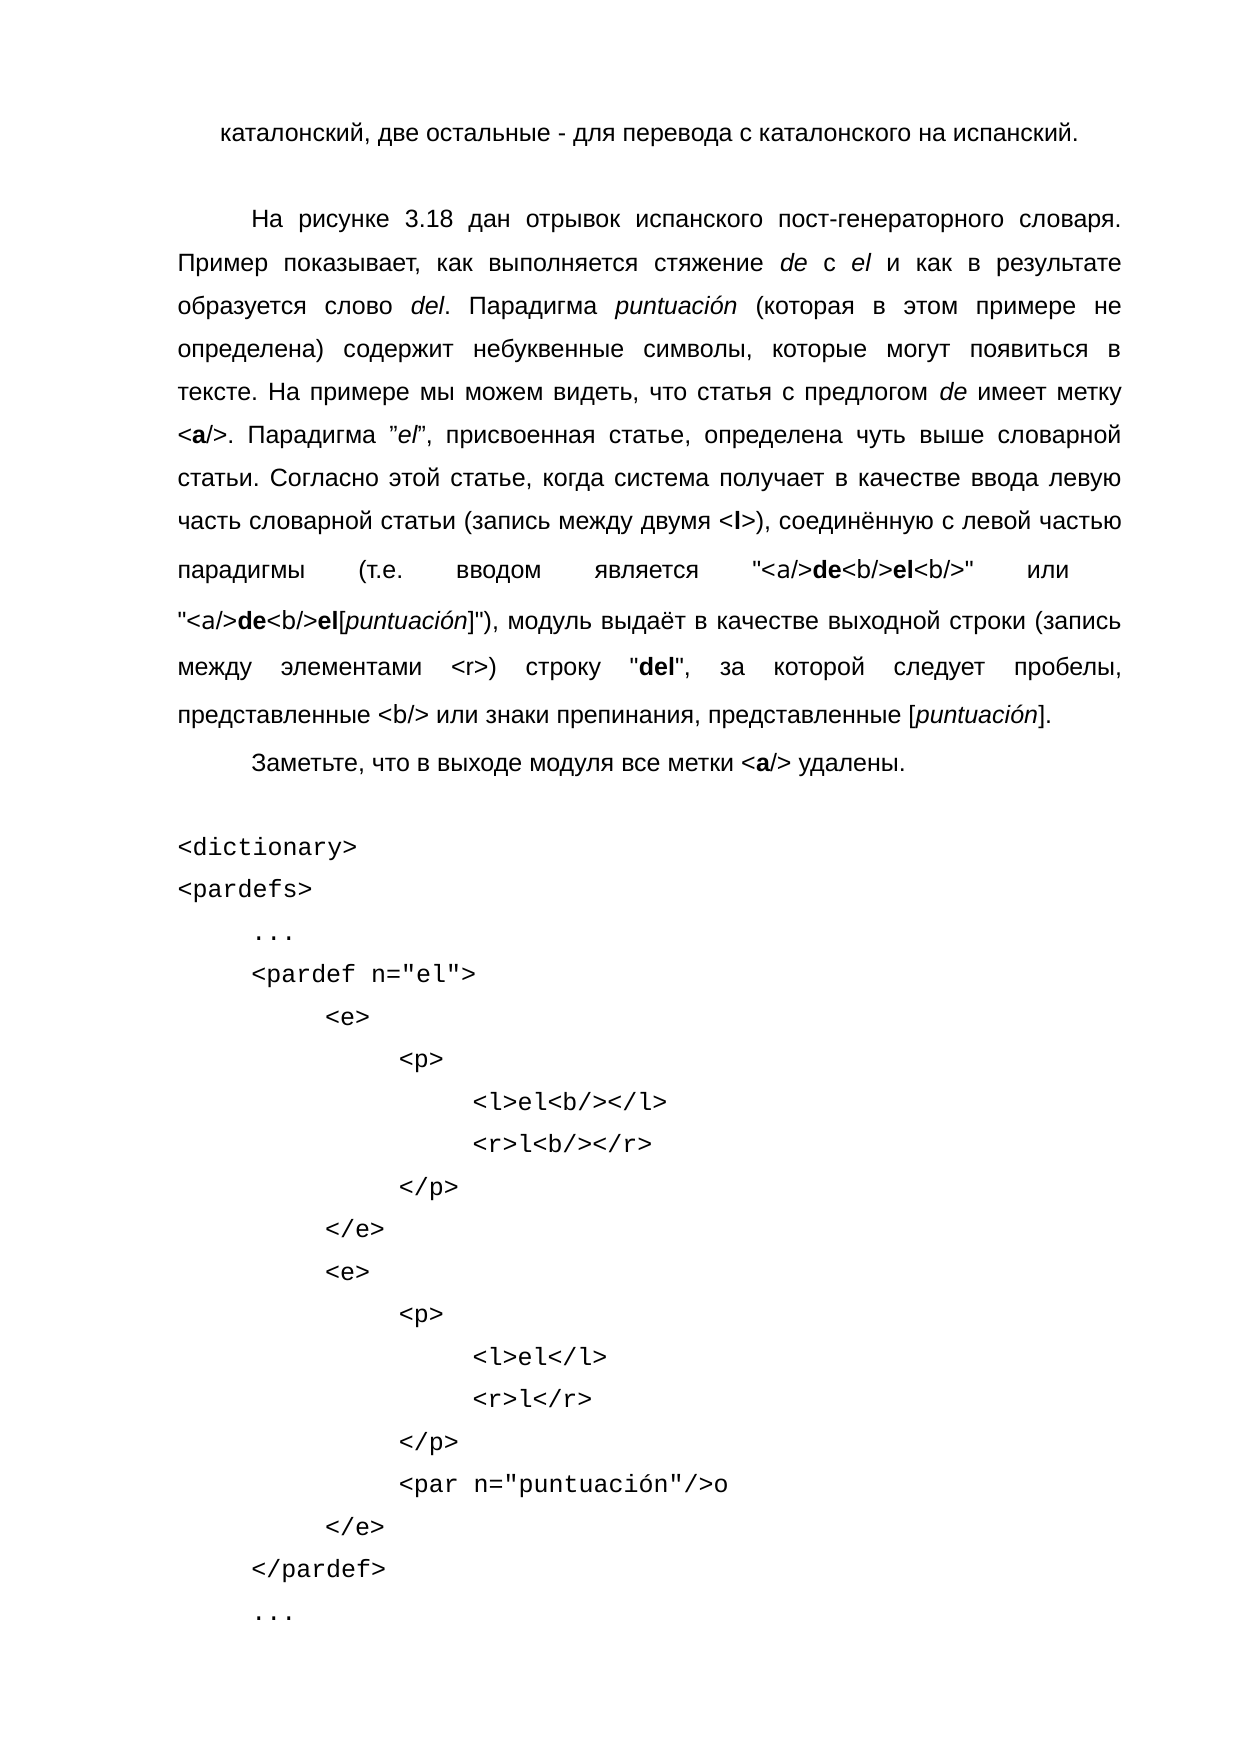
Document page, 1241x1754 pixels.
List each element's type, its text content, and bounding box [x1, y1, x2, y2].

text На рисунке 3.18 дан отрывок испанского пост-генераторного словаря. Пример показывает, как выполняется стяжение de с el и как в результате образуется слово del. Парадигма puntuación (которая в этом примере не определена) содержит небуквенные символы, которые могут появиться в тексте. На примере мы можем видеть, что статья с предлогом de имеет метку <a/>. Парадигма ”el”, присвоенная статье, определена чуть выше словарной статьи. Согласно этой статье, когда система получает в качестве ввода левую часть словарной статьи (запись между двумя <l>), соединённую с левой частью парадигмы (т.е. вводом является "<a/>de<b/>el<b/>" или "<a/>de<b/>el[puntuación]"), модуль выдаёт в качестве выходной строки (запись между элементами <r>) строку "del", за которой следует пробелы, представленные <b/> или знаки препинания, представленные [puntuación]. [177, 204, 1122, 731]
text каталонский, две остальные - для перевода с каталонского на испанский. [177, 118, 1122, 147]
text Заметьте, что в выходе модуля все метки <a/> удалены. [177, 748, 1122, 777]
text <dictionary> <pardefs> [177, 834, 1122, 905]
text ... <pardef n="el"> <e> <p> <l>el<b/></l> <r>l<b/></r> </p> </e> <e> <p> <l>el</l> <r>l</r> </p> <par n="puntuación"/>o </e> </pardef> ... [177, 919, 1122, 1628]
